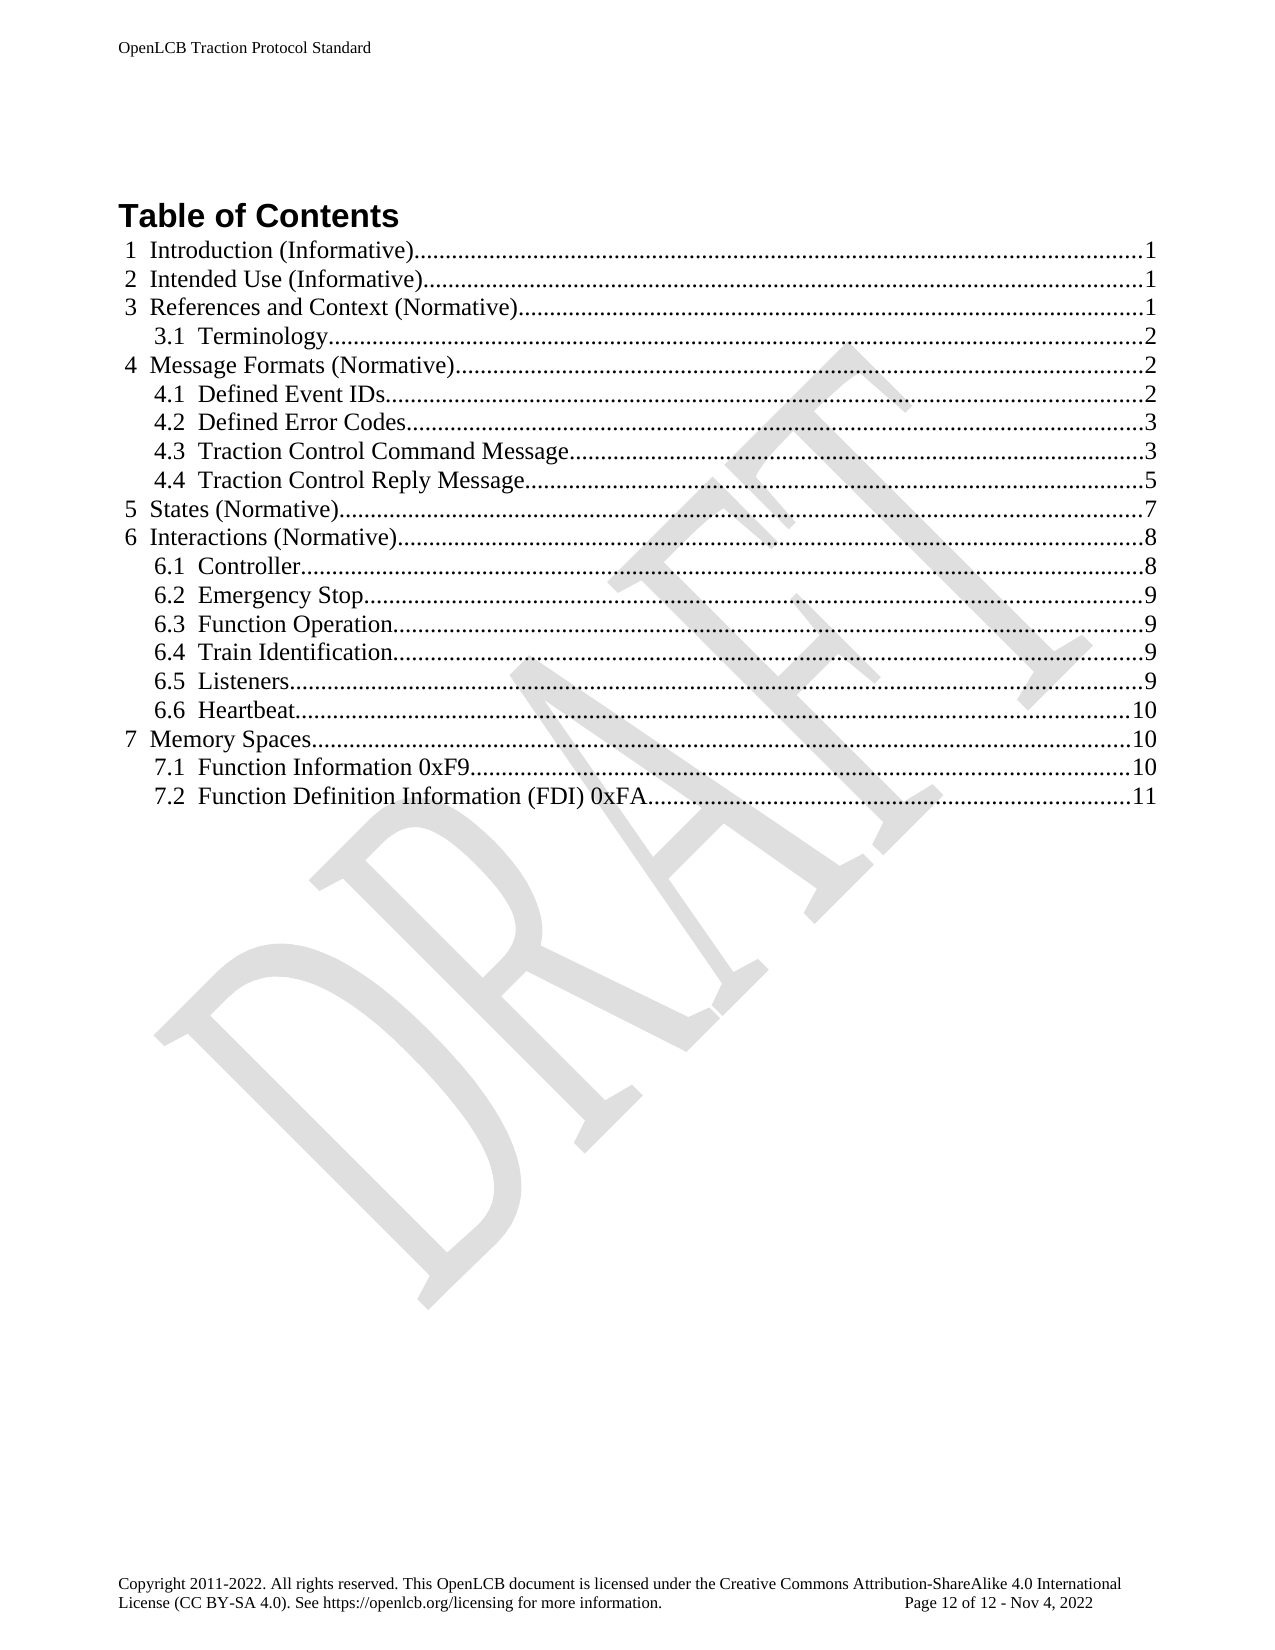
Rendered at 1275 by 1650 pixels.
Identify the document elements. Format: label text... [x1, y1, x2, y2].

text 6.2 Emergency Stop 9 [683, 580, 970, 609]
text 5 States (Normative) 7 [118, 494, 694, 522]
text 7 Memory Spaces 10 [633, 724, 812, 752]
text 7.2 Function Definition Information (FDI) 0xFA 11 [148, 781, 601, 810]
text 6.6 Heartbeat 10 [590, 695, 784, 724]
text 7 Memory Spaces 10 [562, 724, 618, 752]
text 7.2 Function Definition Information (FDI) 0xFA 11 [601, 781, 701, 810]
text 7.1 Function Information 0xF9 10 [674, 752, 841, 781]
text 4.1 Defined Event IDs 2 [148, 379, 809, 407]
text 7.1 Function Information 0xF9 10 [148, 752, 581, 781]
text 7 Memory Spaces 10 [118, 724, 561, 752]
text 4.3 Traction Control Command Message 3 [148, 436, 752, 465]
text 6.1 Controller 8 [955, 551, 1157, 580]
text 6.6 Heartbeat 10 [798, 695, 1157, 724]
text 6.2 Emergency Stop 9 [148, 580, 669, 609]
text 2 Intended Use (Informative) 1 [118, 264, 1157, 292]
text 4.4 Traction Control Reply Message 5 [148, 465, 752, 494]
text 6.5 Listeners 9 [1045, 666, 1157, 695]
text 1 Introduction (Informative) 1 [118, 235, 1157, 264]
text 7.1 Function Information 0xF9 10 [581, 752, 660, 781]
text 4.4 Traction Control Reply Message 5 [869, 465, 1157, 494]
text 4.1 Defined Event IDs 2 [820, 379, 897, 407]
text 6 Interactions (Normative) 8 [118, 522, 666, 551]
text 6.4 Train Identification 9 [740, 637, 816, 666]
text 7.2 Function Definition Information (FDI) 0xFA 11 [884, 781, 1157, 810]
text 6.2 Emergency Stop 9 [984, 580, 1157, 609]
text 7 Memory Spaces 10 [827, 724, 1157, 752]
text 4.3 Traction Control Command Message 3 [840, 436, 1157, 465]
text 6.4 Train Identification 9 [1074, 637, 1157, 666]
text 3.1 Terminology 2 [148, 321, 1157, 350]
text 6.5 Listeners 9 [798, 666, 1033, 695]
text 6 Interactions (Normative) 8 [676, 522, 912, 551]
text 6.6 Heartbeat 10 [547, 703, 577, 724]
text 5 States (Normative) 7 [732, 494, 780, 522]
text 4 Message Formats (Normative) 2 [118, 350, 838, 379]
text 6.4 Train Identification 9 [148, 637, 726, 666]
text 4.2 Defined Error Codes 3 [815, 407, 1157, 436]
subtitle Table of Contents [118, 196, 1157, 235]
text 7.1 Function Information 0xF9 10 [855, 752, 1157, 781]
text 6.1 Controller 8 [148, 551, 637, 580]
text 6.5 Listeners 9 [547, 666, 755, 695]
text 4.1 Defined Event IDs 2 [887, 379, 1157, 407]
text 6.3 Function Operation 9 [148, 609, 697, 637]
text 6.6 Heartbeat 10 [148, 695, 542, 724]
text 6.3 Function Operation 9 [712, 609, 818, 637]
text 4.2 Defined Error Codes 3 [148, 407, 781, 436]
text 4 Message Formats (Normative) 2 [858, 350, 1157, 379]
text 6.4 Train Identification 9 [842, 637, 1027, 666]
text 6.5 Listeners 9 [148, 666, 522, 695]
text 6.3 Function Operation 9 [814, 609, 998, 637]
text 5 States (Normative) 7 [772, 494, 883, 522]
text 7.2 Function Definition Information (FDI) 0xFA 11 [717, 781, 870, 810]
text 3 References and Context (Normative) 1 [118, 292, 1157, 321]
text 4.3 Traction Control Command Message 3 [764, 436, 826, 465]
text 6 Interactions (Normative) 8 [926, 522, 1157, 551]
text 6.3 Function Operation 9 [1013, 609, 1157, 637]
text 6.1 Controller 8 [665, 551, 941, 580]
text 4.4 Traction Control Reply Message 5 [757, 465, 855, 494]
text 5 States (Normative) 7 [898, 494, 1157, 522]
